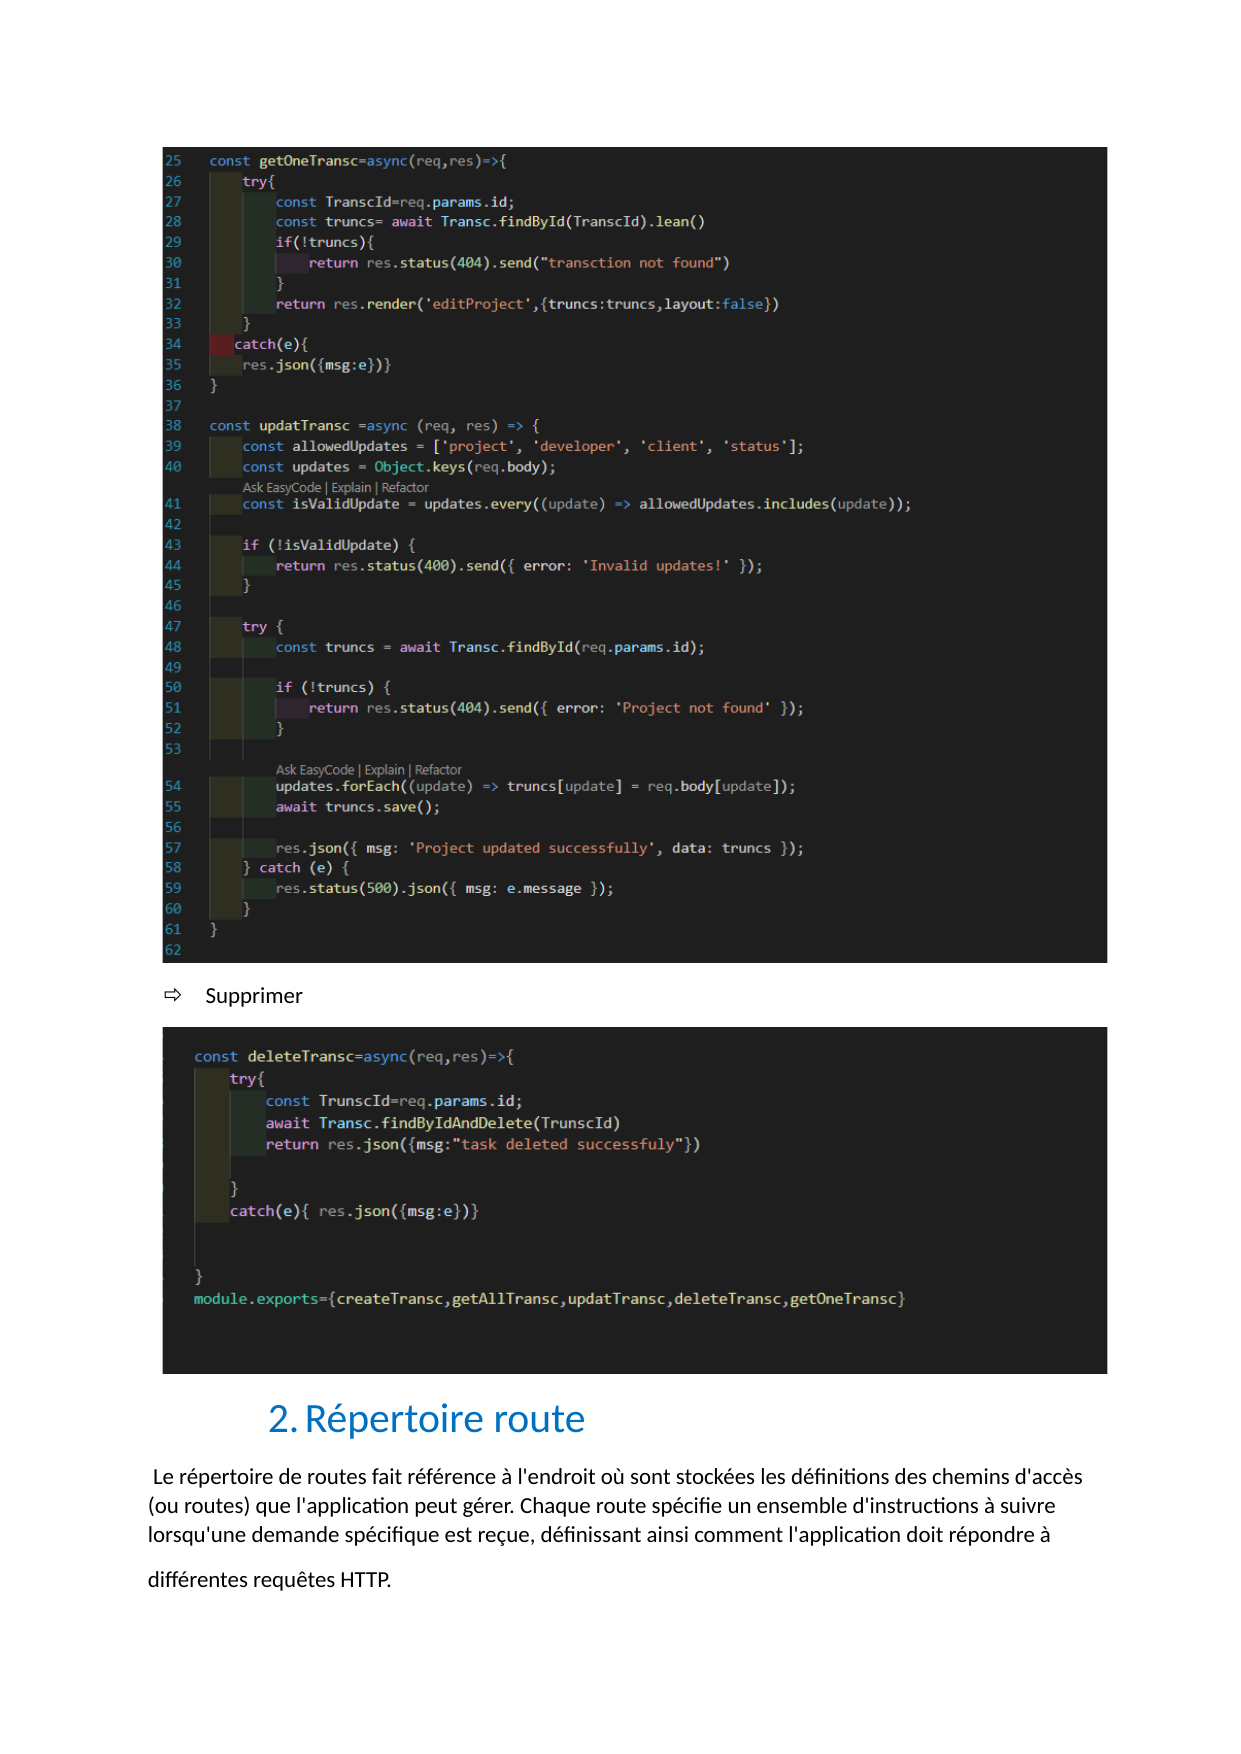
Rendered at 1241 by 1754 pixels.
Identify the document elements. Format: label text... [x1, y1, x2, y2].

list Supprimer [163, 981, 1093, 1009]
text Le répertoire de routes fait référence à l'endroit où sont stockées les définitions des chemins d'accès (ou routes) que l'application peut gérer. Chaque route spécifie un ensemble d'instructions à suivre lorsqu'une demande spécifique est reçue, définissant ainsi comment l'application doit répondre à différentes requêtes HTTP. [148, 1462, 1093, 1597]
list 2. Répertoire route [260, 1392, 1093, 1443]
